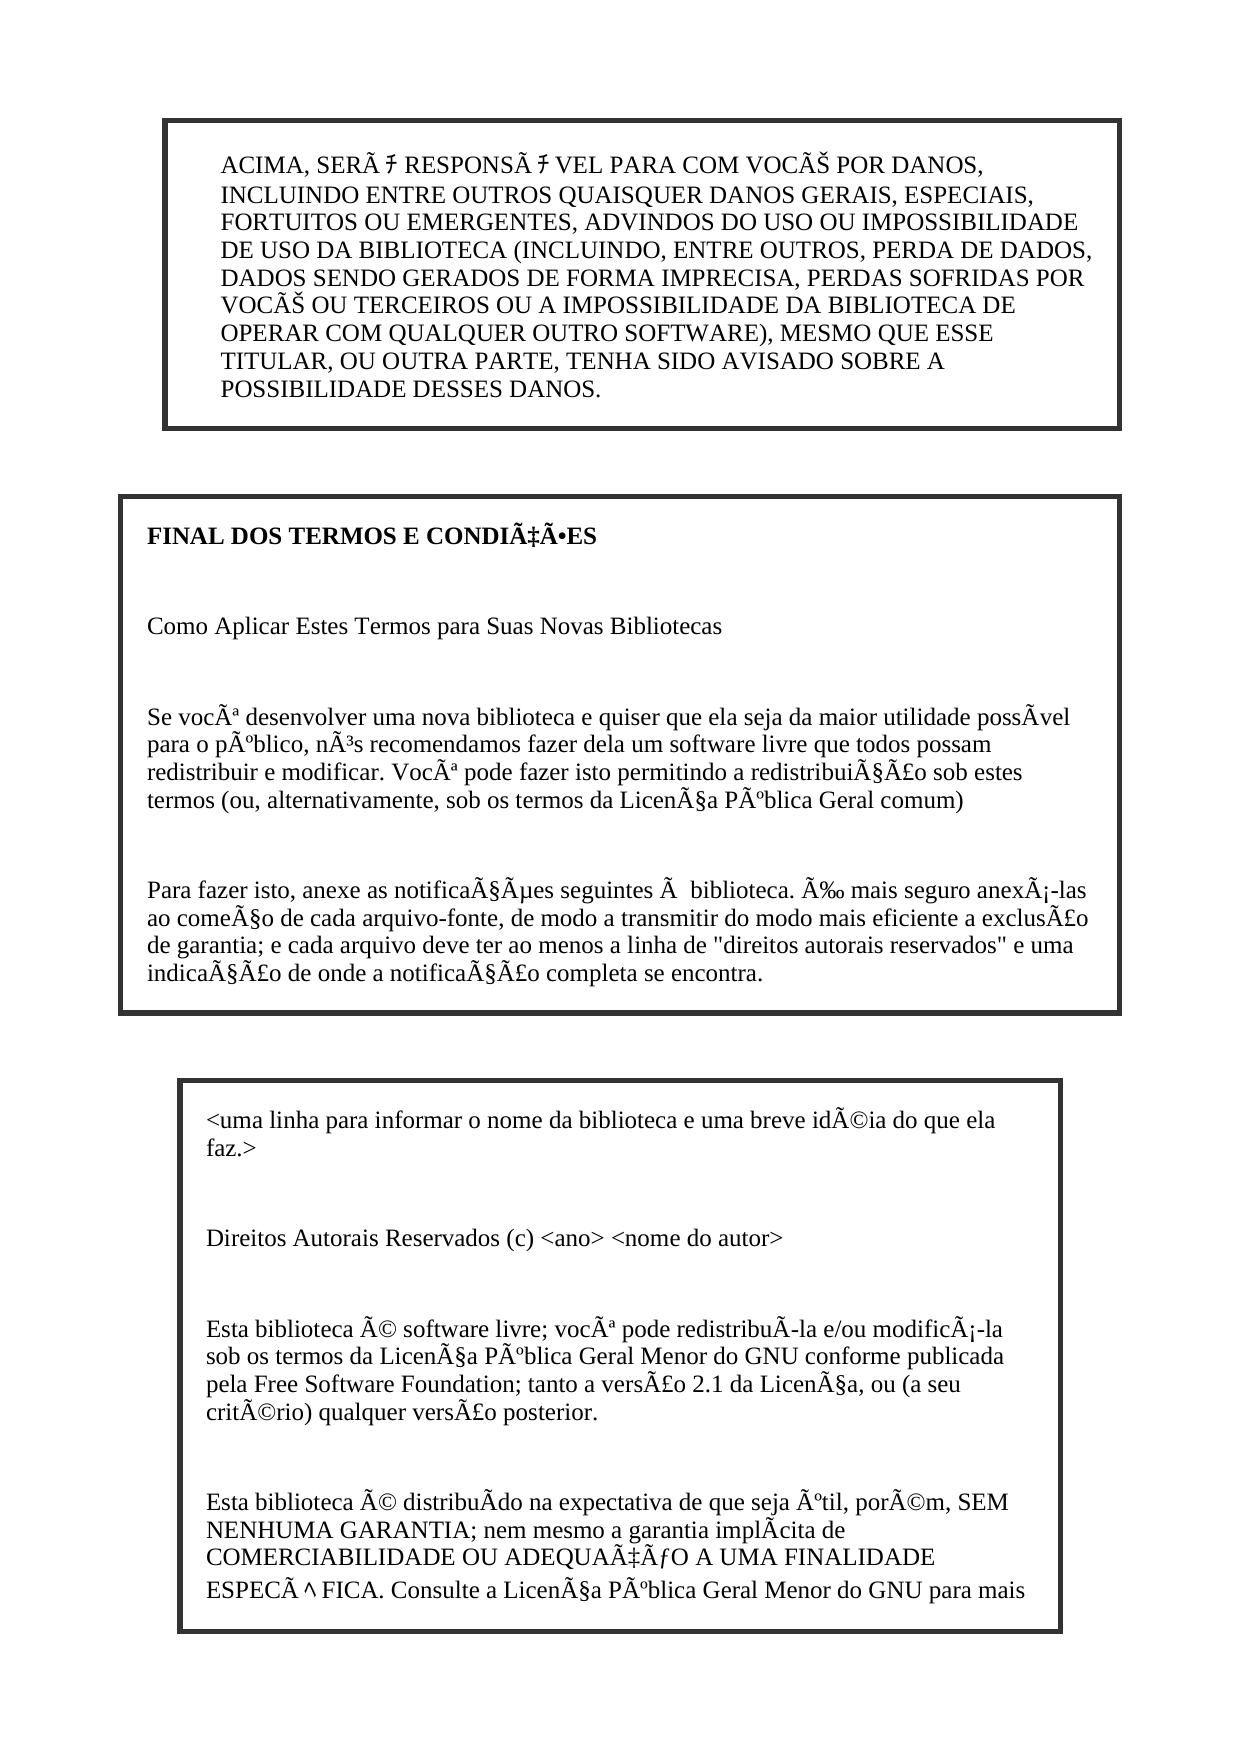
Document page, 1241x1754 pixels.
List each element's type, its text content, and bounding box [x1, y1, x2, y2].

text Esta biblioteca Ã© software livre; vocÃª pode redistribuÃ­-la e/ou modificÃ¡-la sob os termos da LicenÃ§a PÃºblica Geral Menor do GNU conforme publicada pela Free Software Foundation; tanto a versÃ£o 2.1 da LicenÃ§a, ou (a seu critÃ©rio) qualquer versÃ£o posterior. [183, 1286, 1058, 1426]
text Se vocÃª desenvolver uma nova biblioteca e quiser que ela seja da maior utilidade possÃ­vel para o pÃºblico, nÃ³s recomendamos fazer dela um software livre que todos possam redistribuir e modificar. VocÃª pode fazer isto permitindo a redistribuiÃ§Ã£o sob estes termos (ou, alternativamente, sob os termos da LicenÃ§a PÃºblica Geral comum) [123, 674, 1117, 813]
text FINAL DOS TERMOS E CONDIÃ‡Ã•ES [123, 499, 1117, 550]
text <uma linha para informar o nome da biblioteca e uma breve idÃ©ia do que ela faz.> [183, 1083, 1058, 1162]
list ACIMA, SERÃﾁ RESPONSÃﾁVEL PARA COM VOCÃŠ POR DANOS, INCLUINDO ENTRE OUTROS QUAISQUER DANOS GERAIS, ESPECIAIS, FORTUITOS OU EMERGENTES, ADVINDOS DO USO OU IMPOSSIBILIDADE DE USO DA BIBLIOTECA (INCLUINDO, ENTRE OUTROS, PERDA DE DADOS, DADOS SENDO GERADOS DE FORMA IMPRECISA, PERDAS SOFRIDAS POR VOCÃŠ OU TERCEIROS OU A IMPOSSIBILIDADE DA BIBLIOTECA DE OPERAR COM QUALQUER OUTRO SOFTWARE), MESMO QUE ESSE TITULAR, OU OUTRA PARTE, TENHA SIDO AVISADO SOBRE A POSSIBILIDADE DESSES DANOS. [168, 123, 1117, 426]
text Para fazer isto, anexe as notificaÃ§Ãµes seguintes Ã biblioteca. Ã‰ mais seguro anexÃ¡-las ao comeÃ§o de cada arquivo-fonte, de modo a transmitir do modo mais eficiente a exclusÃ£o de garantia; e cada arquivo deve ter ao menos a linha de "direitos autorais reservados" e uma indicaÃ§Ã£o de onde a notificaÃ§Ã£o completa se encontra. [123, 847, 1117, 1010]
text Direitos Autorais Reservados (c) <ano> <nome do autor> [183, 1196, 1058, 1252]
text Esta biblioteca Ã© distribuÃ­do na expectativa de que seja Ãºtil, porÃ©m, SEM NENHUMA GARANTIA; nem mesmo a garantia implÃ­cita de COMERCIABILIDADE OU ADEQUAÃ‡ÃƒO A UMA FINALIDADE ESPECÃﾍFICA. Consulte a LicenÃ§a PÃºblica Geral Menor do GNU para mais [183, 1459, 1058, 1629]
text Como Aplicar Estes Termos para Suas Novas Bibliotecas [123, 584, 1117, 640]
